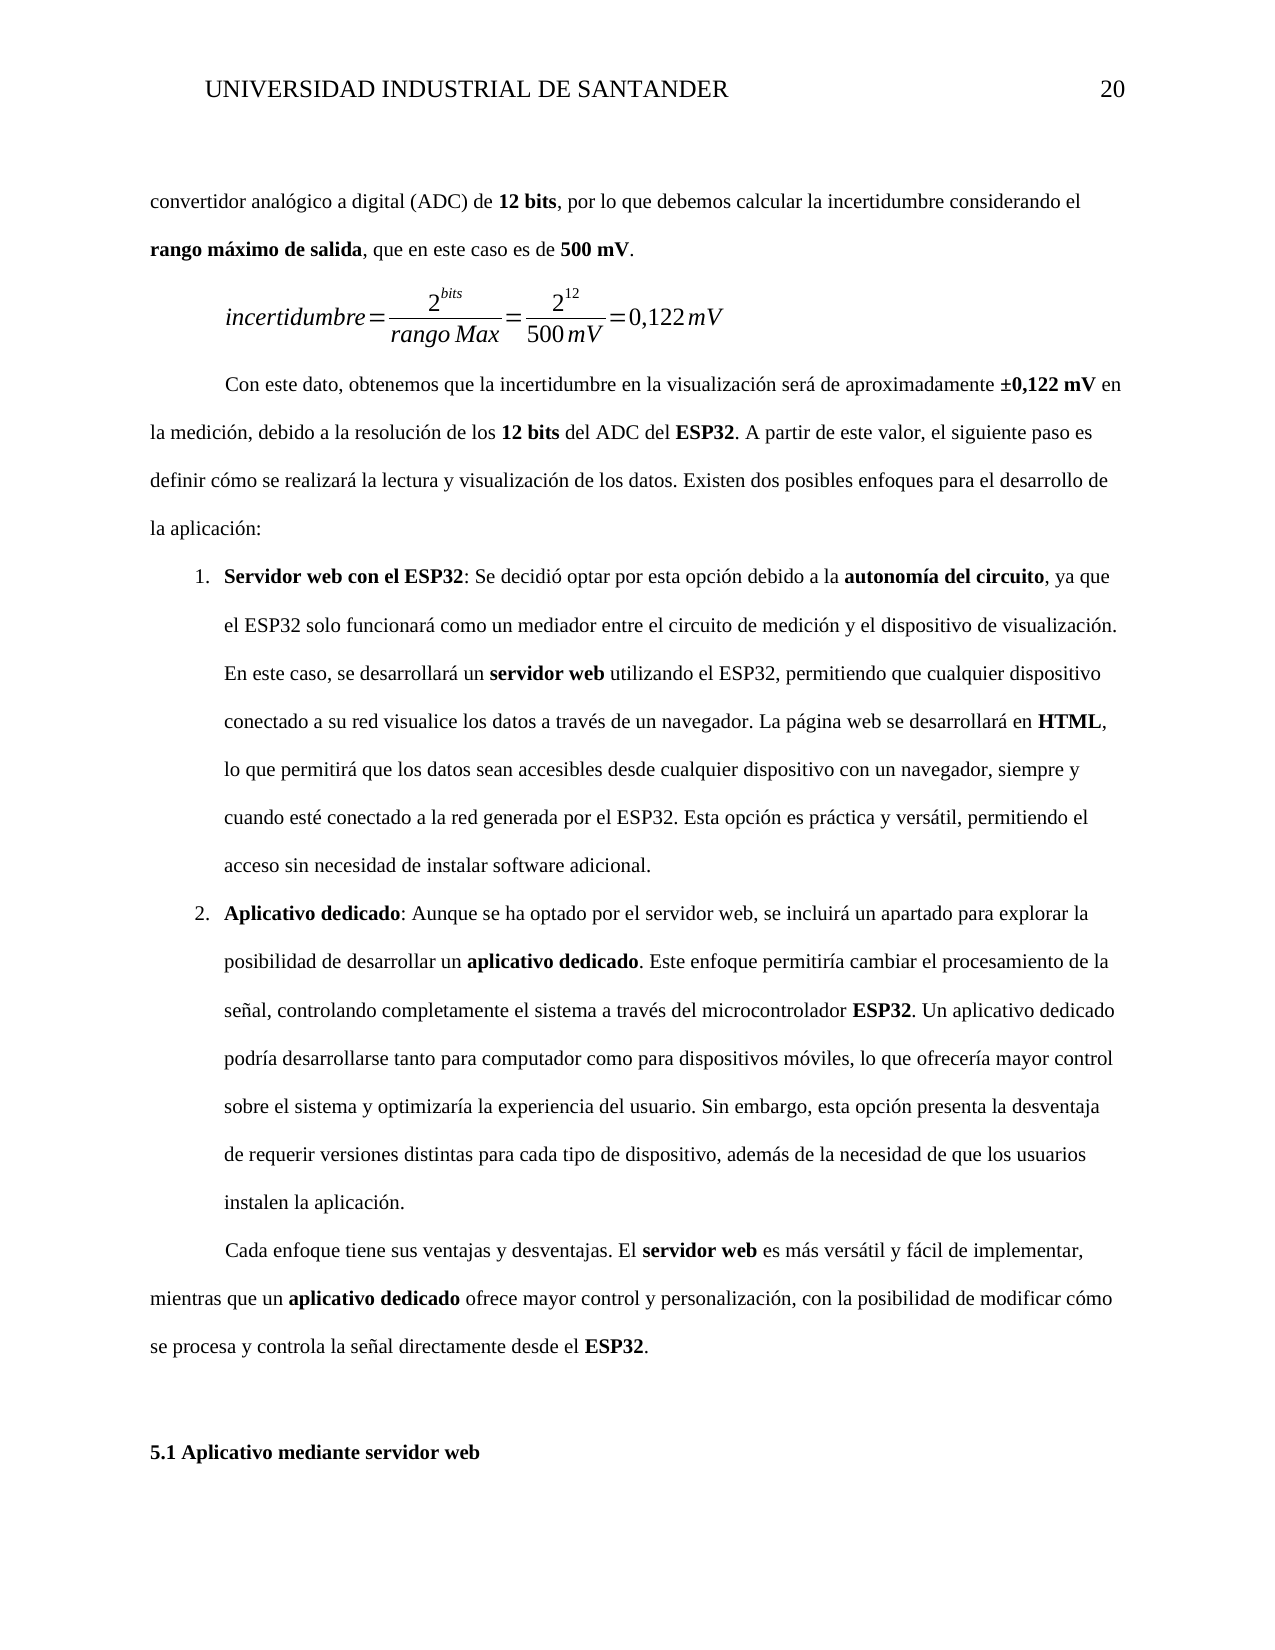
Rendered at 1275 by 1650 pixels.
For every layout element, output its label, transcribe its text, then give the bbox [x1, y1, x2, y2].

text Con este dato, obtenemos que la incertidumbre en la visualización será de aproximadamente ±0,122 mV en la medición, debido a la resolución de los 12 bits del ADC del ESP32. A partir de este valor, el siguiente paso es definir cómo se realizará la lectura y visualización de los datos. Existen dos posibles enfoques para el desarrollo de la aplicación: [150, 372, 1125, 540]
subtitle 5.1 Aplicativo mediante servidor web [150, 1440, 1125, 1464]
text convertidor analógico a digital (ADC) de 12 bits, por lo que debemos calcular la incertidumbre considerando el rango máximo de salida, que en este caso es de 500 mV. [150, 189, 1125, 261]
list Servidor web con el ESP32: Se decidió optar por esta opción debido a la autonomía del circuito, ya que el ESP32 solo funcionará como un mediador entre el circuito de medición y el dispositivo de visualización. En este caso, se desarrollará un servidor web utilizando el ESP32, permitiendo que cualquier dispositivo conectado a su red visualice los datos a través de un navegador. La página web se desarrollará en HTML, lo que permitirá que los datos sean accesibles desde cualquier dispositivo con un navegador, siempre y cuando esté conectado a la red generada por el ESP32. Esta opción es práctica y versátil, permitiendo el acceso sin necesidad de instalar software adicional. [194, 564, 1125, 877]
list Aplicativo dedicado: Aunque se ha optado por el servidor web, se incluirá un apartado para explorar la posibilidad de desarrollar un aplicativo dedicado. Este enfoque permitiría cambiar el procesamiento de la señal, controlando completamente el sistema a través del microcontrolador ESP32. Un aplicativo dedicado podría desarrollarse tanto para computador como para dispositivos móviles, lo que ofrecería mayor control sobre el sistema y optimizaría la experiencia del usuario. Sin embargo, esta opción presenta la desventaja de requerir versiones distintas para cada tipo de dispositivo, además de la necesidad de que los usuarios instalen la aplicación. [194, 901, 1125, 1214]
text Cada enfoque tiene sus ventajas y desventajas. El servidor web es más versátil y fácil de implementar, mientras que un aplicativo dedicado ofrece mayor control y personalización, con la posibilidad de modificar cómo se procesa y controla la señal directamente desde el ESP32. [150, 1238, 1125, 1358]
